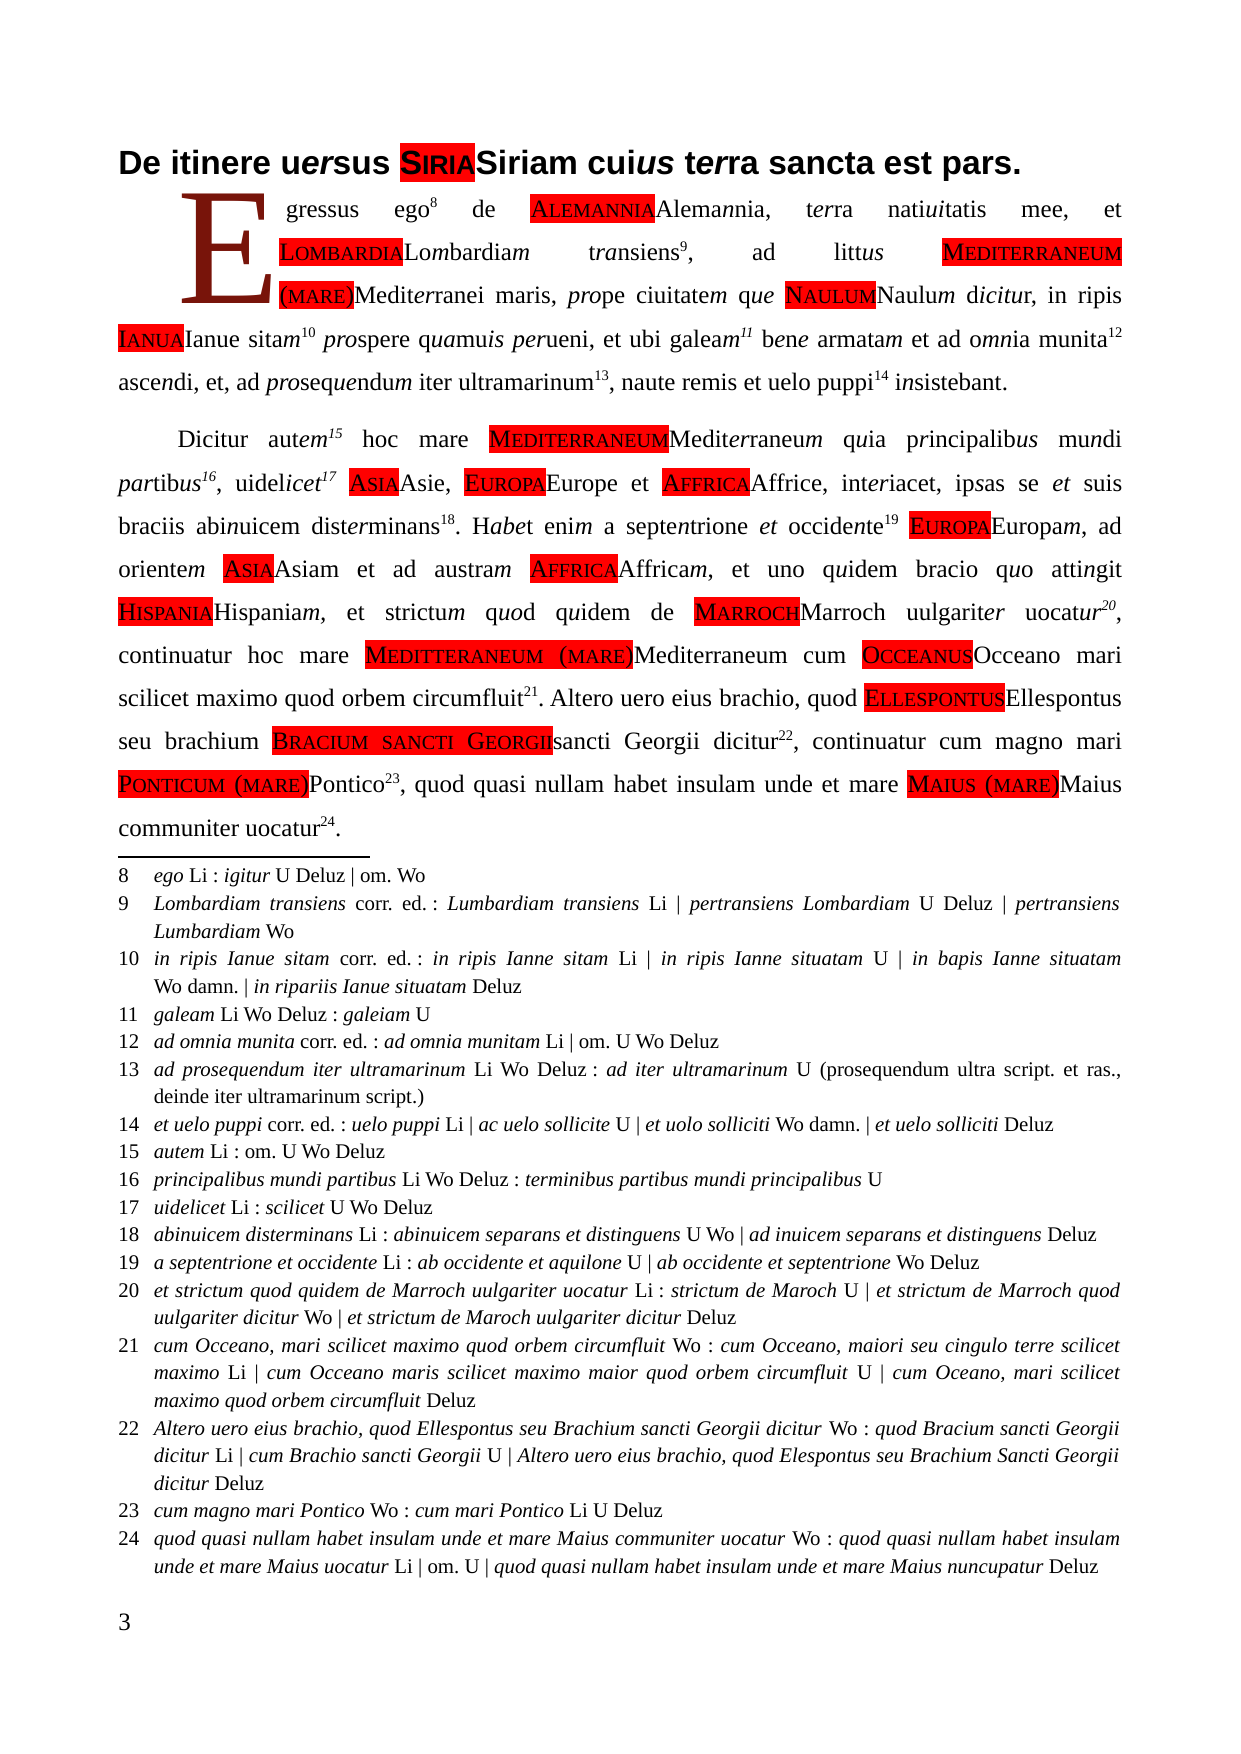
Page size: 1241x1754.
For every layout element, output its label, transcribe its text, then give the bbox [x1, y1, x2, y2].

text et uelo puppi corr. ed. : uelo puppi Li | ac uelo sollicite U | et uolo solliciti Wo damn. | et uelo solliciti Deluz [118, 1112, 1122, 1136]
subtitle De Iteritinere uersus SiriaSiriam cuius Terraterra Sanctussancta est Parspars. [475, 143, 1122, 182]
text galeam Li Wo Deluz : galeiam U [118, 1001, 1122, 1026]
subtitle Egrediorgressus ego de AlemanniaAlemannia, Terraterra Natiuitasnatiuitatis mee, et LombardiaLombardiam Transeotransiens, ad Littuslittus Mediterraneum (mare)Mediterranei Maremaris, prope Ciuitasciuitatem que NaulumNaulum dicodicitur, in Riparipis IanuaIanue Sinositam Prospereprospere quamuis Peruenioperueni, et ubi Galeagaleam Benebene Armoarmatam et ad Omnisomnia Muniomunita Ascendoascendi, et, ad Prosequorprosequendum Iteriter Ultramarinusultramarinum, Nautanaute Remusremis et Velumuelo Puppispuppi Insistoinsistebant. [118, 194, 1122, 396]
text cum magno mari Pontico Wo : cum mari Pontico Li U Deluz [118, 1498, 1122, 1522]
text principalibus mundi partibus Li Wo Deluz : terminibus partibus mundi principalibus U [118, 1167, 1122, 1191]
text a septentrione et occidente Li : ab occidente et aquilone U | ab occidente et septentrione Wo Deluz [118, 1250, 1122, 1274]
text ego Li : igitur U Deluz | om. Wo [118, 863, 1122, 887]
text ad omnia munita corr. ed. : ad omnia munitam Li | om. U Wo Deluz [118, 1029, 1122, 1053]
text in ripis Ianue sitam corr. ed. : in ripis Ianne sitam Li | in ripis Ianne situatam U | in bapis Ianne situatam Wo damn. | in ripariis Ianue situatam Deluz [118, 946, 1122, 998]
text cum Occeano, mari scilicet maximo quod orbem circumfluit Wo : cum Occeano, maiori seu cingulo terre scilicet maximo Li | cum Occeano maris scilicet maximo maior quod orbem circumfluit U | cum Oceano, mari scilicet maximo quod orbem circumfluit Deluz [118, 1333, 1122, 1412]
text Altero uero eius brachio, quod Ellespontus seu Brachium sancti Georgii dicitur Wo : quod Bracium sancti Georgii dicitur Li | cum Brachio sancti Georgii U | Altero uero eius brachio, quod Elespontus seu Brachium Sancti Georgii dicitur Deluz [118, 1416, 1122, 1495]
text Lombardiam transiens corr. ed. : Lumbardiam transiens Li | pertransiens Lombardiam U Deluz | pertransiens Lumbardiam Wo [118, 891, 1122, 943]
text quod quasi nullam habet insulam unde et mare Maius communiter uocatur Wo : quod quasi nullam habet insulam unde et mare Maius uocatur Li | om. U | quod quasi nullam habet insulam unde et mare Maius nuncupatur Deluz [118, 1526, 1122, 1578]
text autem Li : om. U Wo Deluz [118, 1139, 1122, 1163]
text uidelicet Li : scilicet U Wo Deluz [118, 1195, 1122, 1219]
text et strictum quod quidem de Marroch uulgariter uocatur Li : strictum de Maroch U | et strictum de Marroch quod uulgariter dicitur Wo | et strictum de Maroch uulgariter dicitur Deluz [118, 1277, 1122, 1329]
text abinuicem disterminans Li : abinuicem separans et distinguens U Wo | ad inuicem separans et distinguens Deluz [118, 1222, 1122, 1246]
text ad prosequendum iter ultramarinum Li Wo Deluz : ad iter ultramarinum U (prosequendum ultra script. et ras., deinde iter ultramarinum script.) [118, 1057, 1122, 1108]
subtitle De Iteritinere uersus SiriaSiriam cuius Terraterra Sanctussancta est Parspars. [118, 143, 400, 182]
text DicoDicitur autem hoc Maremare MediterraneumMediterraneum quia Principalisprincipalibus Mundusmundi Parspartibus, Videlicetuidelicet AsiaAsie, EuropaEurope et AffricaAffrice, Interiaceointeriacet, ipsas se et suis Braciumbraciis Abinuicemabinuicem Disterminodisterminans. HabeoHabet enim a Septentrioseptentrione et Occidensoccidente EuropaEuropam, ad Oriensorientem AsiaAsiam et ad Austraaustram AffricaAffricam, et uno quidem Braciumbracio quo Attingoattingit HispaniaHispaniam, et Strictusstrictum quod quidem de MarrochMarroch Vulgariteruulgariter Vocouocatur, Continuocontinuatur hoc Maremare Meditteraneum (mare)Mediterraneum cum OcceanusOcceano Maremari Scilicetscilicet Magnusmaximo quod Orbisorbem Circumfluocircumfluit. Altero uero eius Braciumbrachio, quod EllespontusEllespontus seu Braciumbrachium Bracium sancti Georgiisancti Georgii Dicodicitur, Continuocontinuatur cum Magnusmagno Maremari Ponticum (mare)Pontico, quod quasi nullam Habeohabet Insulainsulam unde et Maremare Maius (mare)Maius Communitercommuniter Vocouocatur. [118, 424, 1122, 841]
